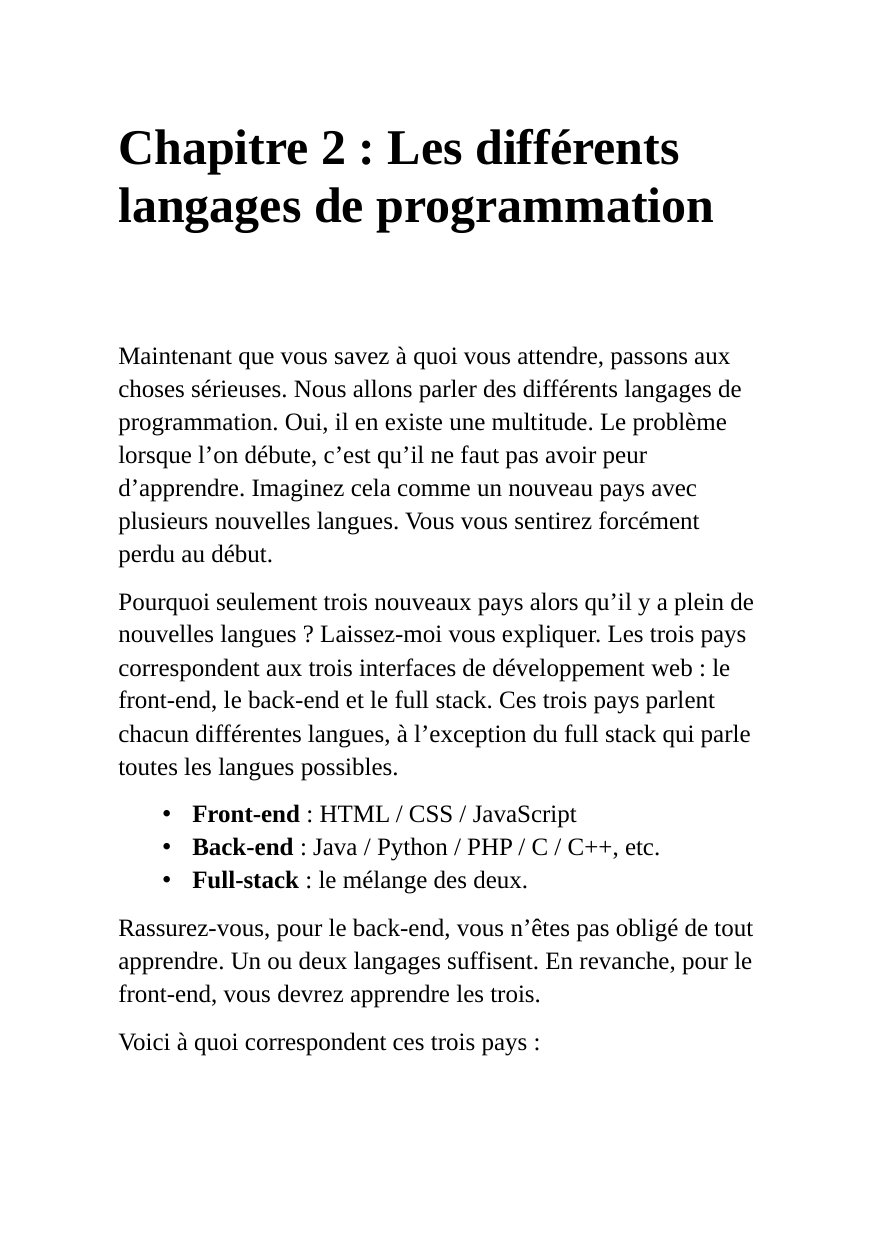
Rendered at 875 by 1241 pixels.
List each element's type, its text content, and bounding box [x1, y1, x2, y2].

list Back-end : Java / Python / PHP / C / C++, etc. [162, 832, 756, 861]
subtitle Chapitre 2 : Les différents langages de programmation [118, 118, 756, 233]
text Rassurez-vous, pour le back-end, vous n’êtes pas obligé de tout apprendre. Un ou deux langages suffisent. En revanche, pour le front-end, vous devrez apprendre les trois. [118, 913, 756, 1008]
text Voici à quoi correspondent ces trois pays : [118, 1027, 756, 1055]
text Maintenant que vous savez à quoi vous attendre, passons aux choses sérieuses. Nous allons parler des différents langages de programmation. Oui, il en existe une multitude. Le problème lorsque l’on débute, c’est qu’il ne faut pas avoir peur d’apprendre. Imaginez cela comme un nouveau pays avec plusieurs nouvelles langues. Vous vous sentirez forcément perdu au début. [118, 341, 756, 568]
text Pourquoi seulement trois nouveaux pays alors qu’il y a plein de nouvelles langues ? Laissez-moi vous expliquer. Les trois pays correspondent aux trois interfaces de développement web : le front-end, le back-end et le full stack. Ces trois pays parlent chacun différentes langues, à l’exception du full stack qui parle toutes les langues possibles. [118, 587, 756, 780]
list Full-stack : le mélange des deux. [162, 865, 756, 894]
list Front-end : HTML / CSS / JavaScript [162, 799, 756, 828]
